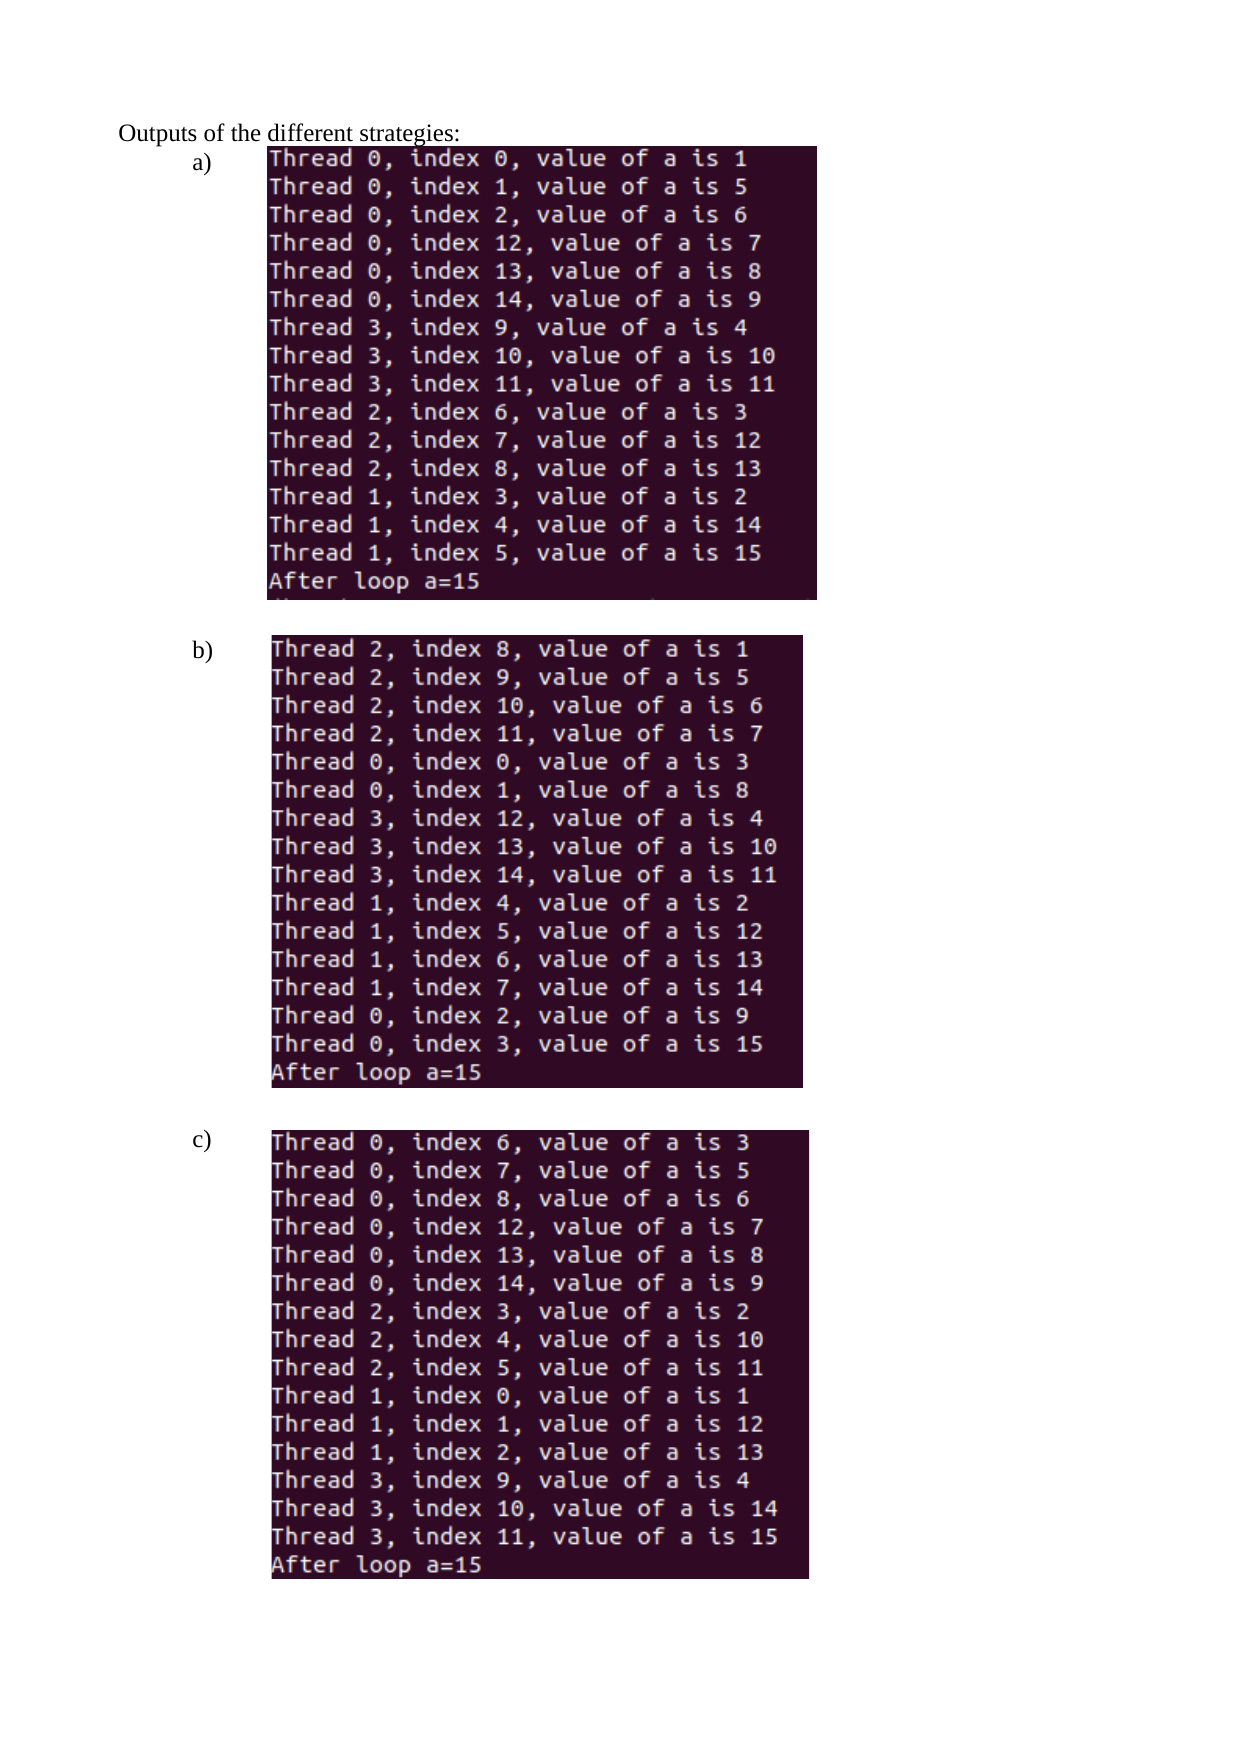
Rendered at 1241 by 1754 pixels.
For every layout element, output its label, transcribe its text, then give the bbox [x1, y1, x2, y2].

text c) [118, 1124, 1122, 1153]
picture [271, 1130, 810, 1579]
text Outputs of the different strategies: [118, 118, 1122, 147]
text b) [118, 636, 271, 664]
text [817, 147, 1122, 176]
text a) [118, 147, 267, 176]
picture [271, 635, 803, 1088]
picture [267, 146, 817, 600]
text [803, 636, 1122, 664]
